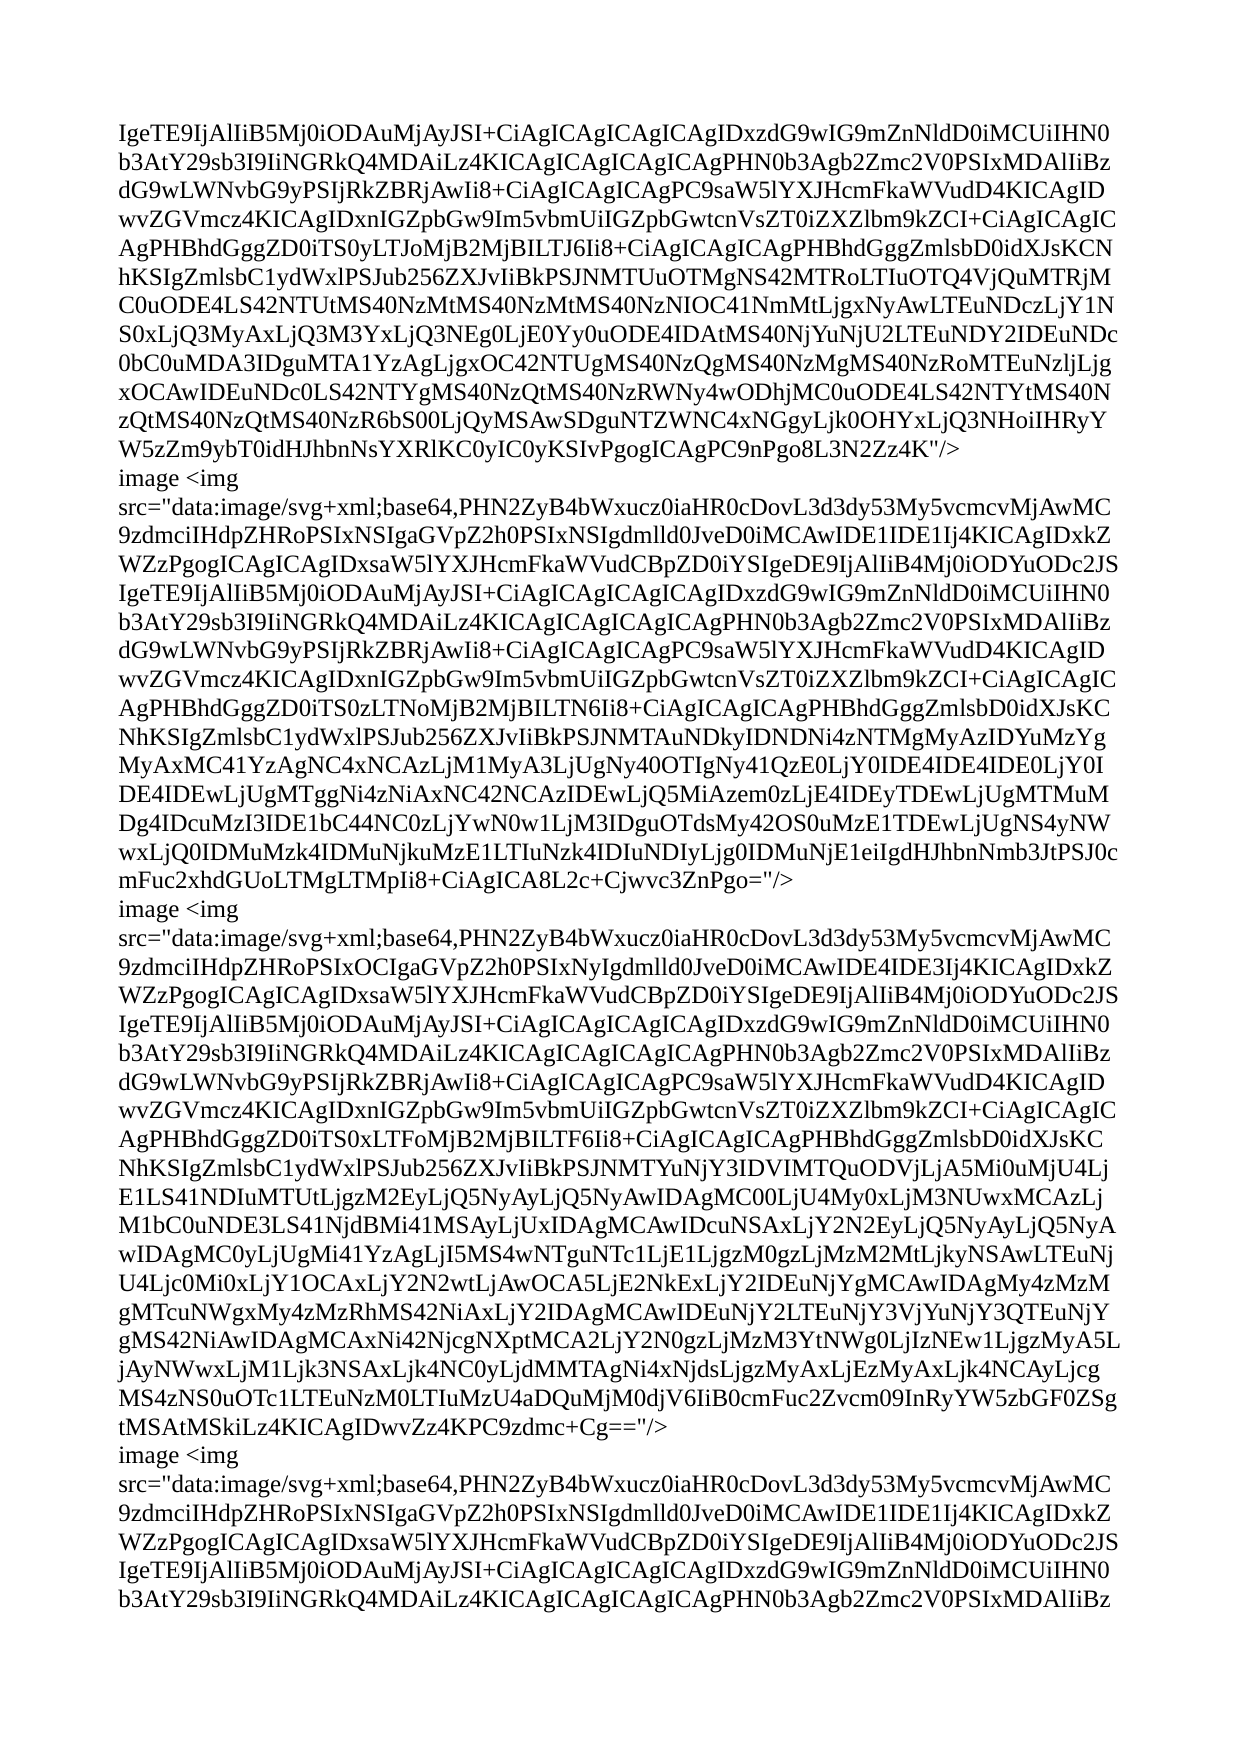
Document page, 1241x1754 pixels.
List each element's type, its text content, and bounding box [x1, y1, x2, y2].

text IgeTE9IjAlIiB5Mj0iODAuMjAyJSI+CiAgICAgICAgICAgIDxzdG9wIG9mZnNldD0iMCUiIHN0b3AtY29sb3I9IiNGRkQ4MDAiLz4KICAgICAgICAgICAgPHN0b3Agb2Zmc2V0PSIxMDAlIiBzdG9wLWNvbG9yPSIjRkZBRjAwIi8+CiAgICAgICAgPC9saW5lYXJHcmFkaWVudD4KICAgIDwvZGVmcz4KICAgIDxnIGZpbGw9Im5vbmUiIGZpbGwtcnVsZT0iZXZlbm9kZCI+CiAgICAgICAgPHBhdGggZD0iTS0yLTJoMjB2MjBILTJ6Ii8+CiAgICAgICAgPHBhdGggZmlsbD0idXJsKCNhKSIgZmlsbC1ydWxlPSJub256ZXJvIiBkPSJNMTUuOTMgNS42MTRoLTIuOTQ4VjQuMTRjMC0uODE4LS42NTUtMS40NzMtMS40NzMtMS40NzNIOC41NmMtLjgxNyAwLTEuNDczLjY1NS0xLjQ3MyAxLjQ3M3YxLjQ3NEg0LjE0Yy0uODE4IDAtMS40NjYuNjU2LTEuNDY2IDEuNDc0bC0uMDA3IDguMTA1YzAgLjgxOC42NTUgMS40NzQgMS40NzMgMS40NzRoMTEuNzljLjgxOCAwIDEuNDc0LS42NTYgMS40NzQtMS40NzRWNy4wODhjMC0uODE4LS42NTYtMS40NzQtMS40NzQtMS40NzR6bS00LjQyMSAwSDguNTZWNC4xNGgyLjk0OHYxLjQ3NHoiIHRyYW5zZm9ybT0idHJhbnNsYXRlKC0yIC0yKSIvPgogICAgPC9nPgo8L3N2Zz4K"/> [118, 118, 1122, 463]
text image <img src="data:image/svg+xml;base64,PHN2ZyB4bWxucz0iaHR0cDovL3d3dy53My5vcmcvMjAwMC9zdmciIHdpZHRoPSIxNSIgaGVpZ2h0PSIxNSIgdmlld0JveD0iMCAwIDE1IDE1Ij4KICAgIDxkZWZzPgogICAgICAgIDxsaW5lYXJHcmFkaWVudCBpZD0iYSIgeDE9IjAlIiB4Mj0iODYuODc2JSIgeTE9IjAlIiB5Mj0iODAuMjAyJSI+CiAgICAgICAgICAgIDxzdG9wIG9mZnNldD0iMCUiIHN0b3AtY29sb3I9IiNGRkQ4MDAiLz4KICAgICAgICAgICAgPHN0b3Agb2Zmc2V0PSIxMDAlIiBzdG9wLWNvbG9yPSIjRkZBRjAwIi8+CiAgICAgICAgPC9saW5lYXJHcmFkaWVudD4KICAgIDwvZGVmcz4KICAgIDxnIGZpbGw9Im5vbmUiIGZpbGwtcnVsZT0iZXZlbm9kZCI+CiAgICAgICAgPHBhdGggZD0iTS0zLTNoMjB2MjBILTN6Ii8+CiAgICAgICAgPHBhdGggZmlsbD0idXJsKCNhKSIgZmlsbC1ydWxlPSJub256ZXJvIiBkPSJNMTAuNDkyIDNDNi4zNTMgMyAzIDYuMzYgMyAxMC41YzAgNC4xNCAzLjM1MyA3LjUgNy40OTIgNy41QzE0LjY0IDE4IDE4IDE0LjY0IDE4IDEwLjUgMTggNi4zNiAxNC42NCAzIDEwLjQ5MiAzem0zLjE4IDEyTDEwLjUgMTMuMDg4IDcuMzI3IDE1bC44NC0zLjYwN0w1LjM3IDguOTdsMy42OS0uMzE1TDEwLjUgNS4yNWwxLjQ0IDMuMzk4IDMuNjkuMzE1LTIuNzk4IDIuNDIyLjg0IDMuNjE1eiIgdHJhbnNmb3JtPSJ0cmFuc2xhdGUoLTMgLTMpIi8+CiAgICA8L2c+Cjwvc3ZnPgo="/> [118, 463, 1122, 894]
text image <img src="data:image/svg+xml;base64,PHN2ZyB4bWxucz0iaHR0cDovL3d3dy53My5vcmcvMjAwMC9zdmciIHdpZHRoPSIxNSIgaGVpZ2h0PSIxNSIgdmlld0JveD0iMCAwIDE1IDE1Ij4KICAgIDxkZWZzPgogICAgICAgIDxsaW5lYXJHcmFkaWVudCBpZD0iYSIgeDE9IjAlIiB4Mj0iODYuODc2JSIgeTE9IjAlIiB5Mj0iODAuMjAyJSI+CiAgICAgICAgICAgIDxzdG9wIG9mZnNldD0iMCUiIHN0b3AtY29sb3I9IiNGRkQ4MDAiLz4KICAgICAgICAgICAgPHN0b3Agb2Zmc2V0PSIxMDAlIiBz [118, 1441, 1122, 1613]
text image <img src="data:image/svg+xml;base64,PHN2ZyB4bWxucz0iaHR0cDovL3d3dy53My5vcmcvMjAwMC9zdmciIHdpZHRoPSIxOCIgaGVpZ2h0PSIxNyIgdmlld0JveD0iMCAwIDE4IDE3Ij4KICAgIDxkZWZzPgogICAgICAgIDxsaW5lYXJHcmFkaWVudCBpZD0iYSIgeDE9IjAlIiB4Mj0iODYuODc2JSIgeTE9IjAlIiB5Mj0iODAuMjAyJSI+CiAgICAgICAgICAgIDxzdG9wIG9mZnNldD0iMCUiIHN0b3AtY29sb3I9IiNGRkQ4MDAiLz4KICAgICAgICAgICAgPHN0b3Agb2Zmc2V0PSIxMDAlIiBzdG9wLWNvbG9yPSIjRkZBRjAwIi8+CiAgICAgICAgPC9saW5lYXJHcmFkaWVudD4KICAgIDwvZGVmcz4KICAgIDxnIGZpbGw9Im5vbmUiIGZpbGwtcnVsZT0iZXZlbm9kZCI+CiAgICAgICAgPHBhdGggZD0iTS0xLTFoMjB2MjBILTF6Ii8+CiAgICAgICAgPHBhdGggZmlsbD0idXJsKCNhKSIgZmlsbC1ydWxlPSJub256ZXJvIiBkPSJNMTYuNjY3IDVIMTQuODVjLjA5Mi0uMjU4LjE1LS41NDIuMTUtLjgzM2EyLjQ5NyAyLjQ5NyAwIDAgMC00LjU4My0xLjM3NUwxMCAzLjM1bC0uNDE3LS41NjdBMi41MSAyLjUxIDAgMCAwIDcuNSAxLjY2N2EyLjQ5NyAyLjQ5NyAwIDAgMC0yLjUgMi41YzAgLjI5MS4wNTguNTc1LjE1LjgzM0gzLjMzM2MtLjkyNSAwLTEuNjU4Ljc0Mi0xLjY1OCAxLjY2N2wtLjAwOCA5LjE2NkExLjY2IDEuNjYgMCAwIDAgMy4zMzMgMTcuNWgxMy4zMzRhMS42NiAxLjY2IDAgMCAwIDEuNjY2LTEuNjY3VjYuNjY3QTEuNjYgMS42NiAwIDAgMCAxNi42NjcgNXptMCA2LjY2N0gzLjMzM3YtNWg0LjIzNEw1LjgzMyA5LjAyNWwxLjM1Ljk3NSAxLjk4NC0yLjdMMTAgNi4xNjdsLjgzMyAxLjEzMyAxLjk4NCAyLjcgMS4zNS0uOTc1LTEuNzM0LTIuMzU4aDQuMjM0djV6IiB0cmFuc2Zvcm09InRyYW5zbGF0ZSgtMSAtMSkiLz4KICAgIDwvZz4KPC9zdmc+Cg=="/> [118, 894, 1122, 1441]
